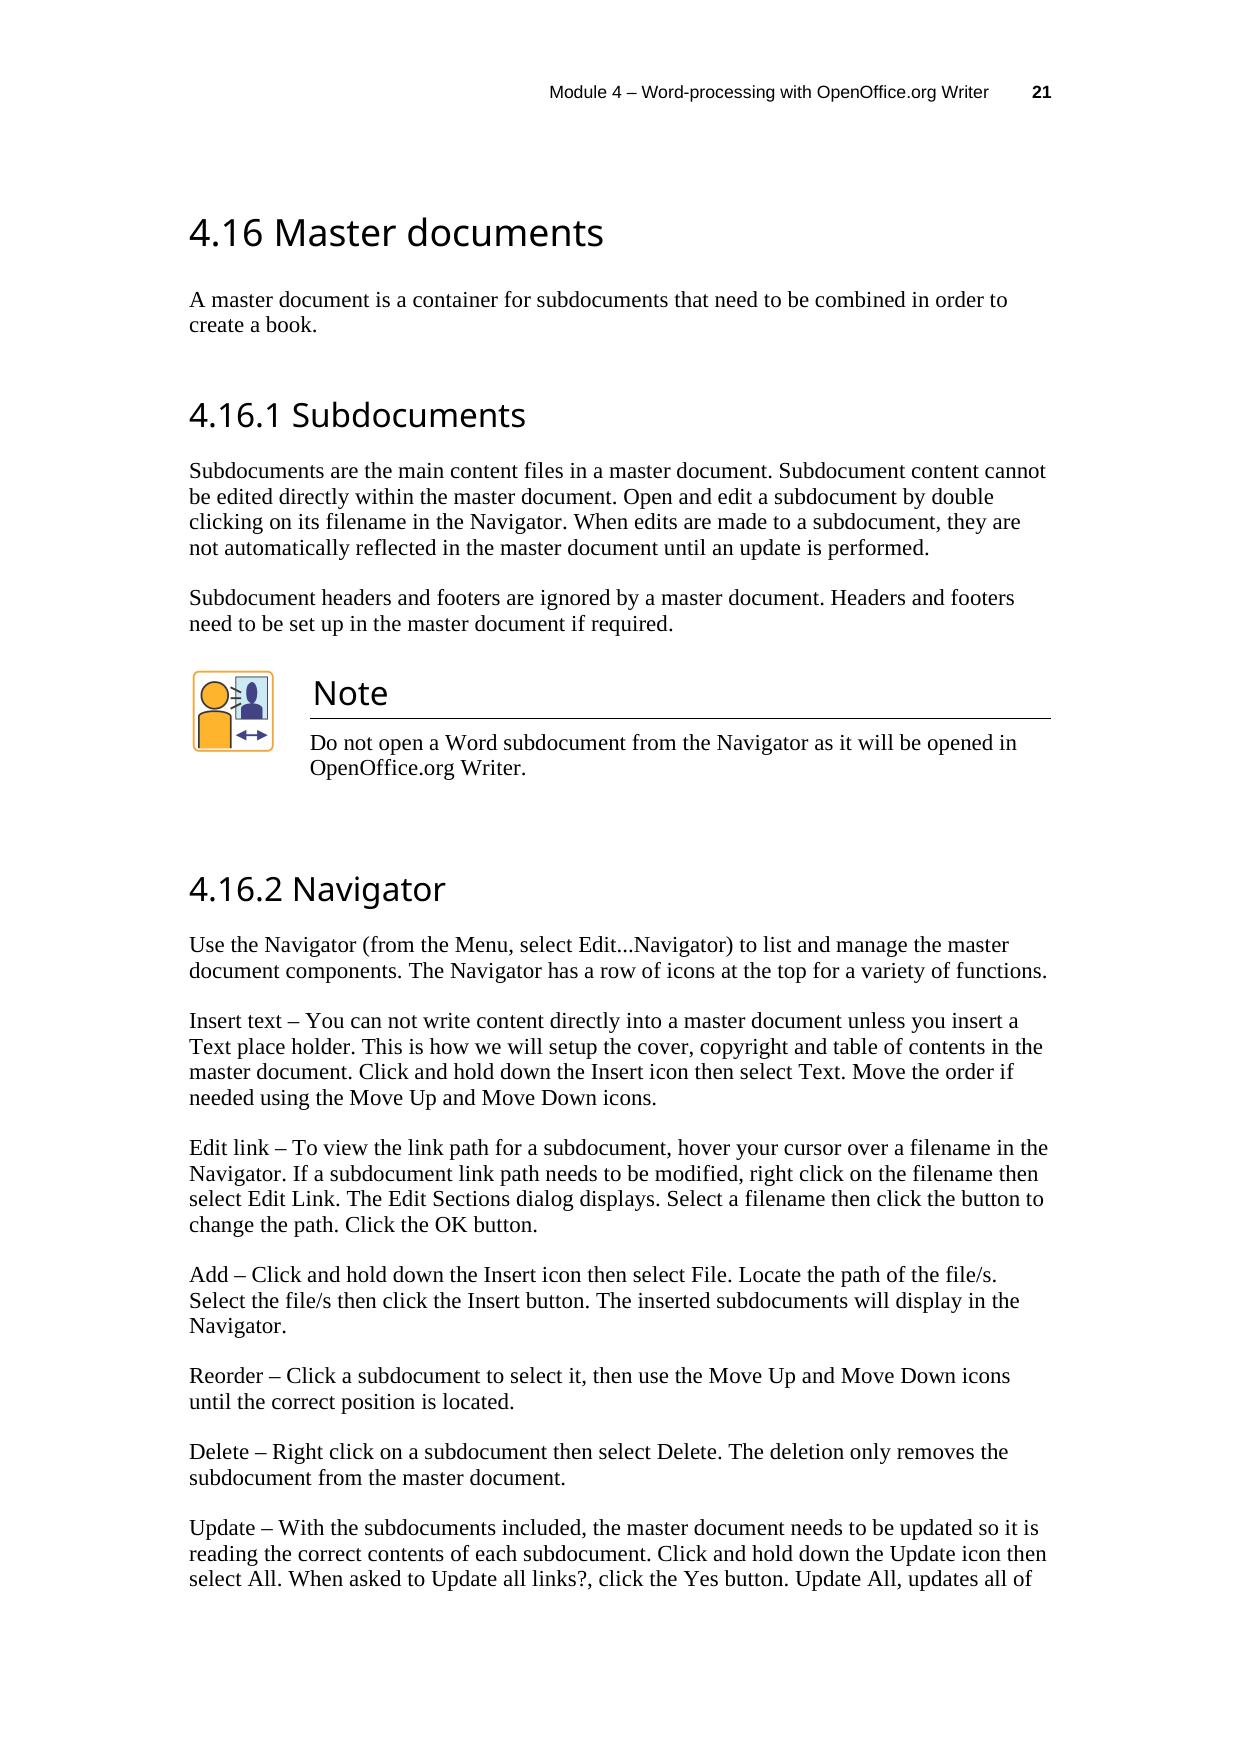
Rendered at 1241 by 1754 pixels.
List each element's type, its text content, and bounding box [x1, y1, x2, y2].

text Use the Navigator (from the Menu, select Edit...Navigator) to list and manage the master document components. The Navigator has a row of icons at the top for a variety of functions. [189, 932, 1051, 983]
text Subdocuments are the main content files in a master document. Subdocument content cannot be edited directly within the master document. Open and edit a subdocument by double clicking on its filename in the Navigator. When edits are made to a subdocument, they are not automatically reflected in the master document until an update is performed. [189, 458, 1051, 560]
text Add – Click and hold down the Insert icon then select File. Locate the path of the file/s. Select the file/s then click the Insert button. The inserted subdocuments will display in the Navigator. [189, 1262, 1051, 1338]
text Insert text – You can not write content directly into a master document unless you insert a Text place holder. This is how we will setup the cover, copyright and table of contents in the master document. Click and hold down the Insert icon then select Text. Move the order if needed using the Move Up and Move Down icons. [189, 1008, 1051, 1110]
text Edit link – To view the link path for a subdocument, hover your cursor over a filename in the Navigator. If a subdocument link path needs to be modified, right click on the filename then select Edit Link. The Edit Sections dialog displays. Select a filename then click the button to change the path. Click the OK button. [189, 1135, 1051, 1237]
subtitle Navigator [189, 866, 1051, 912]
table_header Note [310, 661, 1051, 718]
text Update – With the subdocuments included, the master document needs to be updated so it is reading the correct contents of each subdocument. Click and hold down the Update icon then select All. When asked to Update all links?, click the Yes button. Update All, updates all of [189, 1515, 1051, 1592]
text Reorder – Click a subdocument to select it, then use the Move Up and Move Down icons until the correct position is located. [189, 1363, 1051, 1414]
text A master document is a container for subdocuments that need to be combined in order to create a book. [189, 287, 1051, 338]
table_header [189, 661, 309, 787]
subtitle Master documents [189, 207, 1051, 258]
table_cell Do not open a Word subdocument from the Navigator as it will be opened in OpenOffice.org Writer. [310, 724, 1051, 787]
subtitle Subdocuments [189, 392, 1051, 437]
text Delete – Right click on a subdocument then select Delete. The deletion only removes the subdocument from the master document. [189, 1439, 1051, 1490]
text Subdocument headers and footers are ignored by a master document. Headers and footers need to be set up in the master document if required. [189, 585, 1051, 636]
table_header [310, 719, 1051, 724]
picture [188, 666, 278, 756]
